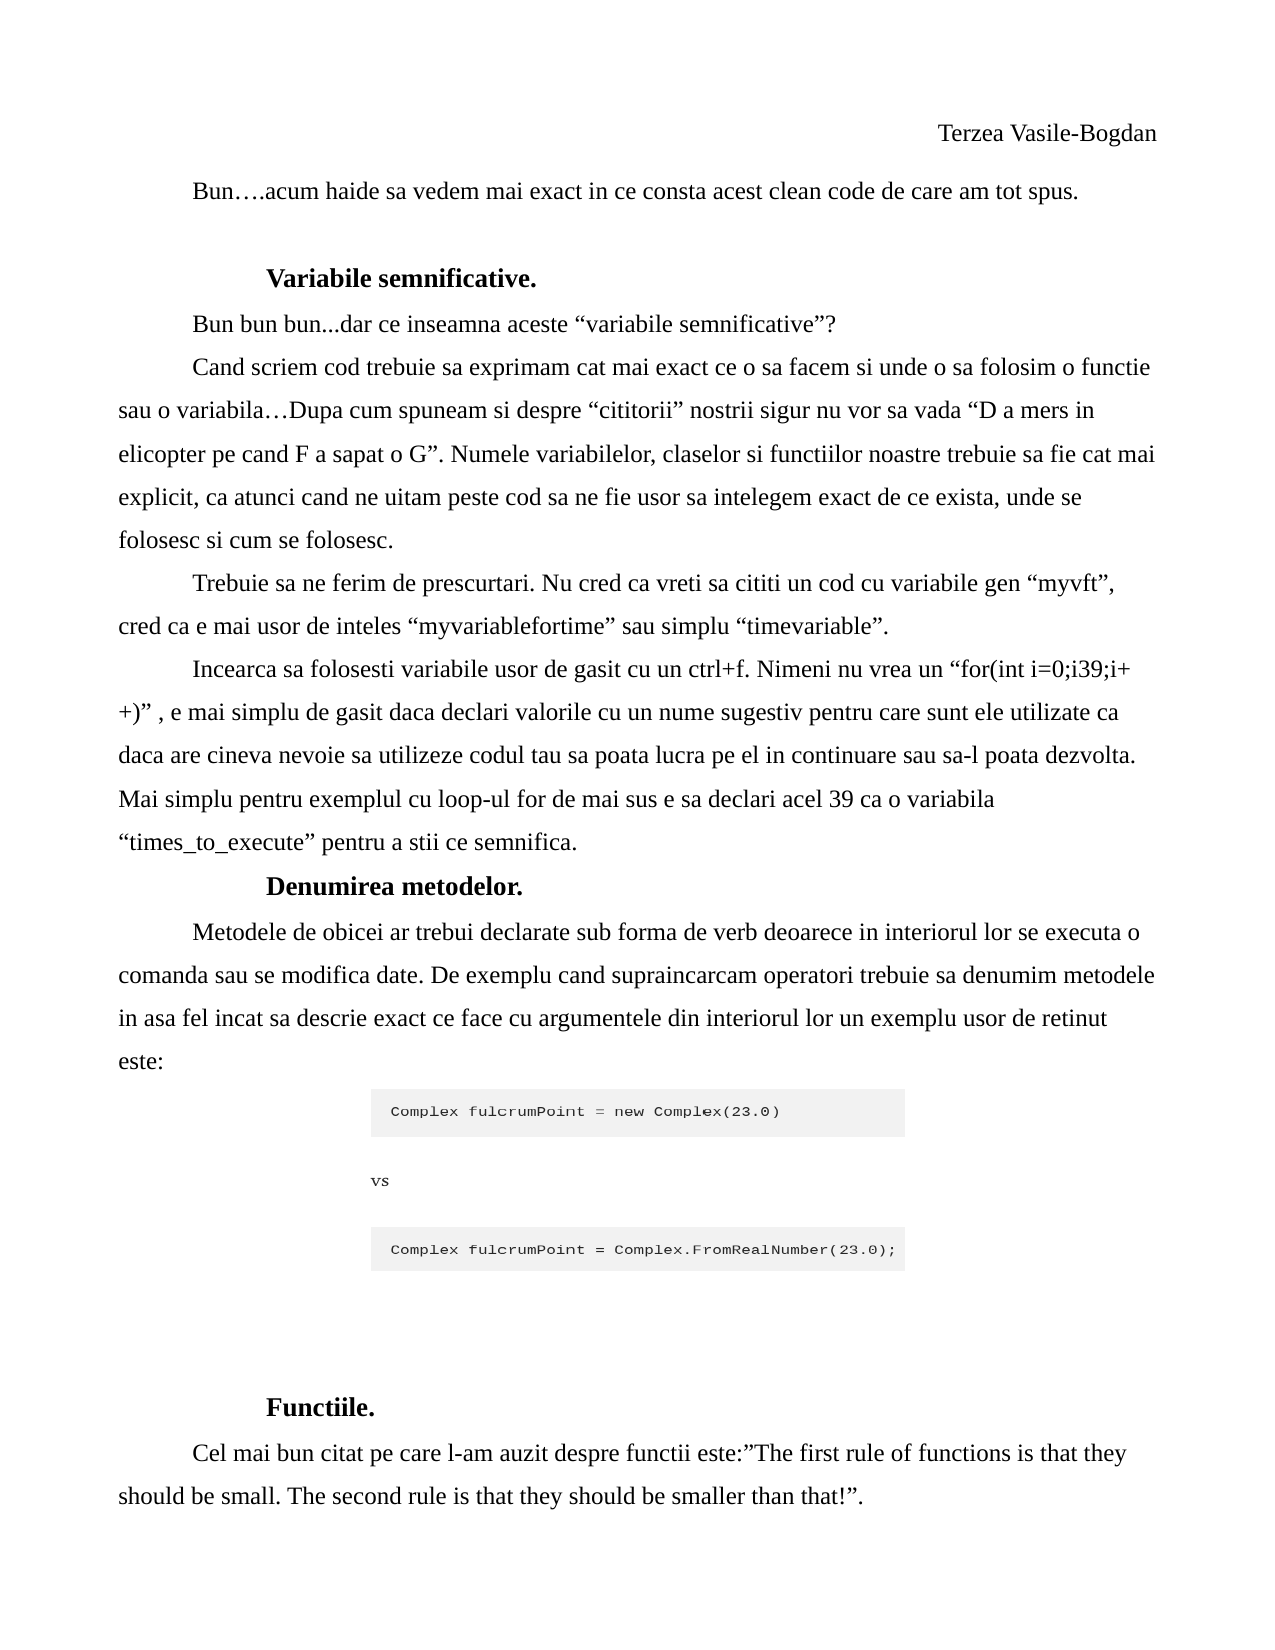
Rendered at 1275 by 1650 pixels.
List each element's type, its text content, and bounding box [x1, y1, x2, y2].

text Variabile semnificative. [118, 263, 1157, 294]
text Cand scriem cod trebuie sa exprimam cat mai exact ce o sa facem si unde o sa folosim o functie sau o variabila…Dupa cum spuneam si despre “cititorii” nostrii sigur nu vor sa vada “D a mers in elicopter pe cand F a sapat o G”. Numele variabilelor, claselor si functiilor noastre trebuie sa fie cat mai explicit, ca atunci cand ne uitam peste cod sa ne fie usor sa intelegem exact de ce exista, unde se folosesc si cum se folosesc. [118, 352, 1157, 554]
text Functiile. [118, 1391, 1157, 1422]
text Denumirea metodelor. [118, 870, 1157, 901]
text Incearca sa folosesti variabile usor de gasit cu un ctrl+f. Nimeni nu vrea un “for(int i=0;i39;i++)” , e mai simplu de gasit daca declari valorile cu un nume sugestiv pentru care sunt ele utilizate ca daca are cineva nevoie sa utilizeze codul tau sa poata lucra pe el in continuare sau sa-l poata dezvolta. Mai simplu pentru exemplul cu loop-ul for de mai sus e sa declari acel 39 ca o variabila “times_to_execute” pentru a stii ce semnifica. [118, 654, 1157, 856]
text Trebuie sa ne ferim de prescurtari. Nu cred ca vreti sa cititi un cod cu variabile gen “myvft”, cred ca e mai usor de inteles “myvariablefortime” sau simplu “timevariable”. [118, 568, 1157, 640]
text Cel mai bun citat pe care l-am auzit despre functii este:”The first rule of functions is that they should be small. The second rule is that they should be smaller than that!”. [118, 1438, 1157, 1509]
text Metodele de obicei ar trebui declarate sub forma de verb deoarece in interiorul lor se executa o comanda sau se modifica date. De exemplu cand supraincarcam operatori trebuie sa denumim metodele in asa fel incat sa descrie exact ce face cu argumentele din interiorul lor un exemplu usor de retinut este: [118, 917, 1157, 1075]
text Bun bun bun...dar ce inseamna aceste “variabile semnificative”? [118, 309, 1157, 338]
picture [370, 1089, 905, 1271]
text Bun….acum haide sa vedem mai exact in ce consta acest clean code de care am tot spus. [118, 176, 1157, 205]
